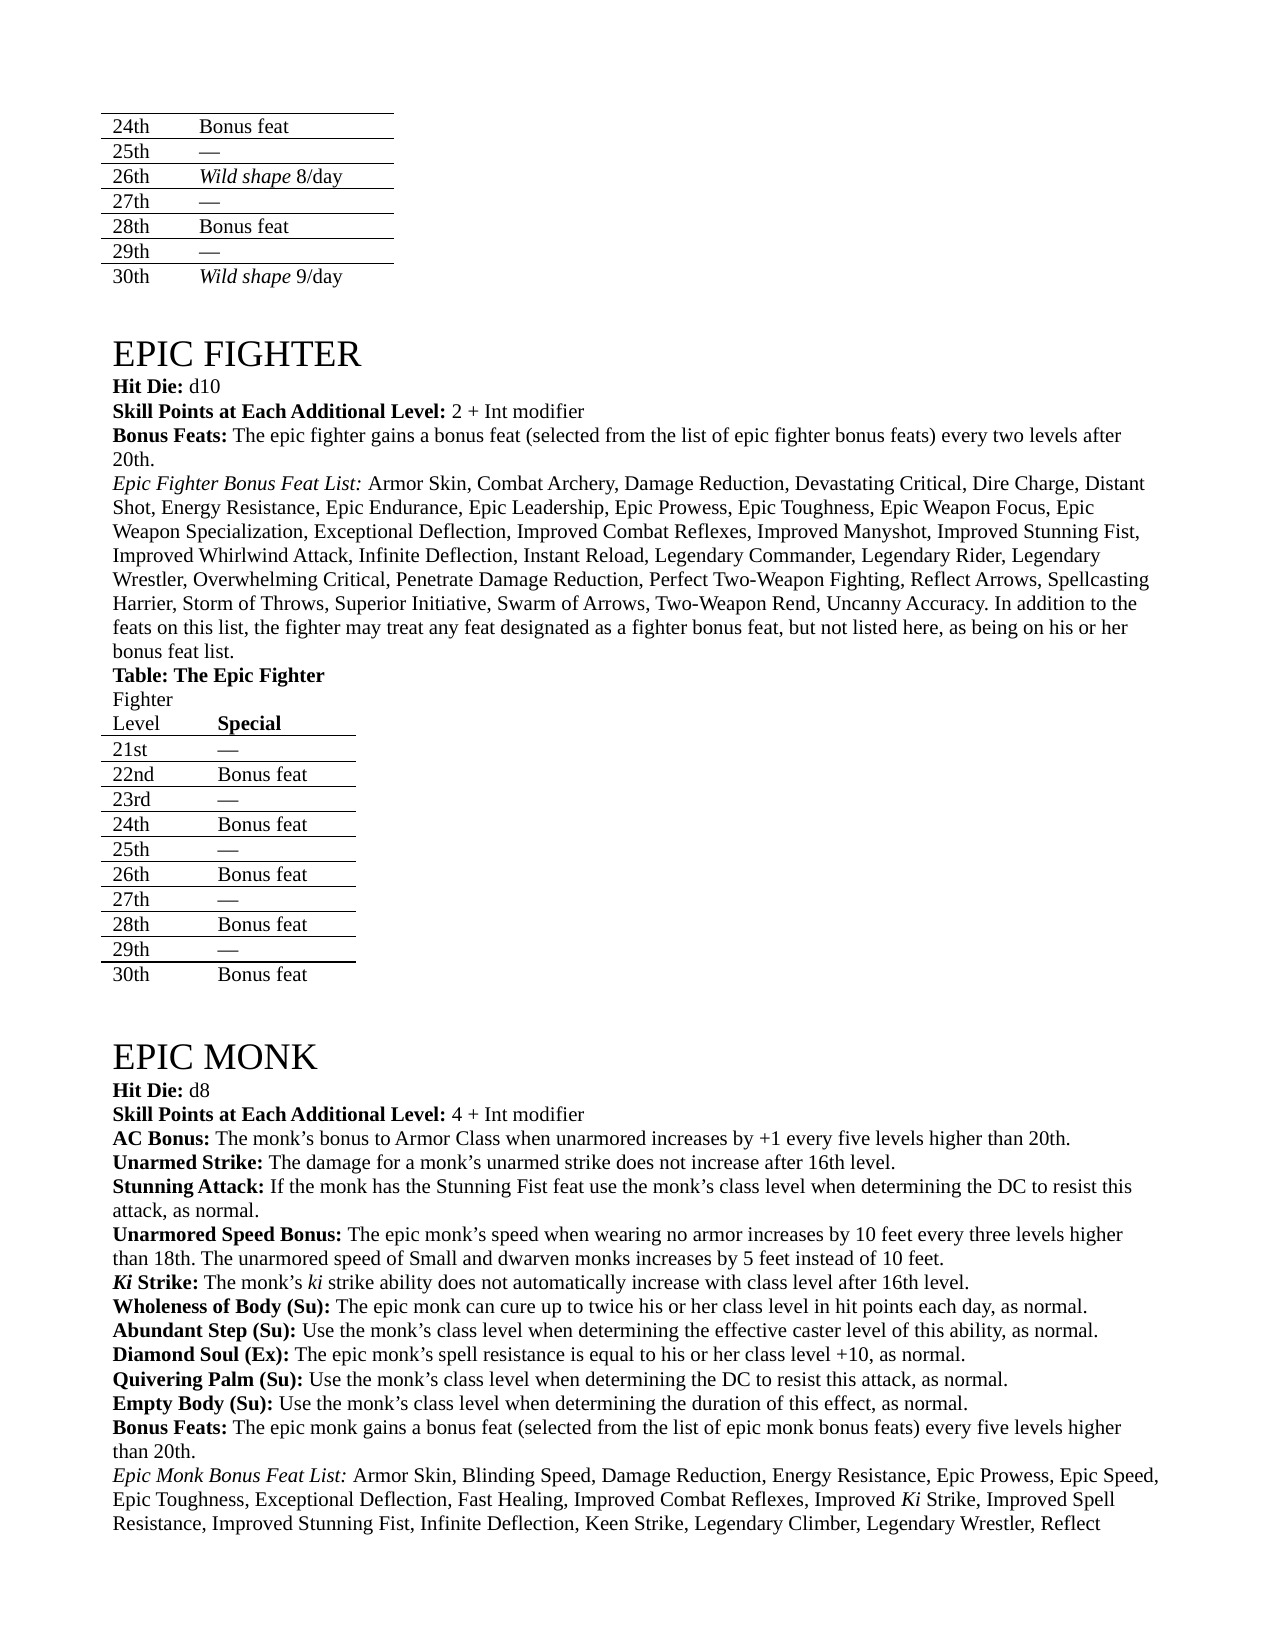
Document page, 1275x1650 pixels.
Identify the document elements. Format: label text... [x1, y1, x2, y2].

table_cell 25th [101, 837, 206, 861]
table_cell Wild shape 8/day [188, 164, 394, 188]
table_cell Bonus feat [206, 812, 356, 836]
text Table: The Epic Fighter [112, 663, 1162, 687]
table_cell — [206, 887, 356, 911]
text AC Bonus: The monk’s bonus to Armor Class when unarmored increases by +1 every five levels higher than 20th. [112, 1126, 1162, 1150]
table_cell 24th [101, 812, 206, 836]
table_cell 27th [101, 189, 188, 213]
table_cell 24th [101, 114, 188, 138]
table_cell 21st [101, 736, 206, 761]
text Stunning Attack: If the monk has the Stunning Fist feat use the monk’s class level when determining the DC to resist this attack, as normal. [112, 1174, 1162, 1222]
table_cell 29th [101, 239, 188, 263]
table_cell — [188, 189, 394, 213]
text Epic Monk Bonus Feat List: Armor Skin, Blinding Speed, Damage Reduction, Energy Resistance, Epic Prowess, Epic Speed, Epic Toughness, Exceptional Deflection, Fast Healing, Improved Combat Reflexes, Improved Ki Strike, Improved Spell Resistance, Improved Stunning Fist, Infinite Deflection, Keen Strike, Legendary Climber, Legendary Wrestler, Reflect [112, 1463, 1162, 1535]
table_cell 30th [101, 963, 206, 986]
table_header Special [206, 687, 356, 735]
table_cell 28th [101, 912, 206, 936]
text Hit Die: d10 [112, 374, 1162, 398]
table_cell 23rd [101, 787, 206, 811]
text Bonus Feats: The epic monk gains a bonus feat (selected from the list of epic monk bonus feats) every five levels higher than 20th. [112, 1414, 1162, 1463]
table_cell 30th [101, 264, 188, 288]
table_cell Bonus feat [206, 912, 356, 936]
table_cell 22nd [101, 762, 206, 786]
table_header Fighter Level [101, 687, 206, 735]
table_cell Wild shape 9/day [188, 264, 394, 288]
table_cell Bonus feat [206, 762, 356, 786]
table_cell Bonus feat [206, 862, 356, 886]
table_cell Bonus feat [188, 114, 394, 138]
text Empty Body (Su): Use the monk’s class level when determining the duration of this effect, as normal. [112, 1391, 1162, 1414]
text Wholeness of Body (Su): The epic monk can cure up to twice his or her class level in hit points each day, as normal. [112, 1294, 1162, 1318]
table_cell 25th [101, 139, 188, 163]
subtitle EPIC FIGHTER [112, 331, 1162, 374]
table_cell 26th [101, 862, 206, 886]
table_cell — [188, 239, 394, 263]
text Epic Fighter Bonus Feat List: Armor Skin, Combat Archery, Damage Reduction, Devastating Critical, Dire Charge, Distant Shot, Energy Resistance, Epic Endurance, Epic Leadership, Epic Prowess, Epic Toughness, Epic Weapon Focus, Epic Weapon Specialization, Exceptional Deflection, Improved Combat Reflexes, Improved Manyshot, Improved Stunning Fist, Improved Whirlwind Attack, Infinite Deflection, Instant Reload, Legendary Commander, Legendary Rider, Legendary Wrestler, Overwhelming Critical, Penetrate Damage Reduction, Perfect Two-Weapon Fighting, Reflect Arrows, Spellcasting Harrier, Storm of Throws, Superior Initiative, Swarm of Arrows, Two-Weapon Rend, Uncanny Accuracy. In addition to the feats on this list, the fighter may treat any feat designated as a fighter bonus feat, but not listed here, as being on his or her bonus feat list. [112, 471, 1162, 663]
text Skill Points at Each Additional Level: 4 + Int modifier [112, 1102, 1162, 1126]
table_cell Bonus feat [206, 963, 356, 986]
table_cell 28th [101, 214, 188, 238]
subtitle EPIC MONK [112, 1034, 1162, 1078]
table_cell Bonus feat [188, 214, 394, 238]
text Quivering Palm (Su): Use the monk’s class level when determining the DC to resist this attack, as normal. [112, 1366, 1162, 1391]
text Ki Strike: The monk’s ki strike ability does not automatically increase with class level after 16th level. [112, 1270, 1162, 1294]
table_cell — [206, 937, 356, 961]
table_cell 27th [101, 887, 206, 911]
table_cell 29th [101, 937, 206, 961]
table_cell — [206, 837, 356, 861]
text Hit Die: d8 [112, 1078, 1162, 1102]
text Unarmed Strike: The damage for a monk’s unarmed strike does not increase after 16th level. [112, 1150, 1162, 1174]
table_cell — [188, 139, 394, 163]
table_cell — [206, 736, 356, 761]
text Unarmored Speed Bonus: The epic monk’s speed when wearing no armor increases by 10 feet every three levels higher than 18th. The unarmored speed of Small and dwarven monks increases by 5 feet instead of 10 feet. [112, 1222, 1162, 1270]
table_cell — [206, 787, 356, 811]
text Skill Points at Each Additional Level: 2 + Int modifier [112, 398, 1162, 423]
table_cell 26th [101, 164, 188, 188]
text Diamond Soul (Ex): The epic monk’s spell resistance is equal to his or her class level +10, as normal. [112, 1342, 1162, 1366]
text Bonus Feats: The epic fighter gains a bonus feat (selected from the list of epic fighter bonus feats) every two levels after 20th. [112, 423, 1162, 471]
text Abundant Step (Su): Use the monk’s class level when determining the effective caster level of this ability, as normal. [112, 1318, 1162, 1342]
